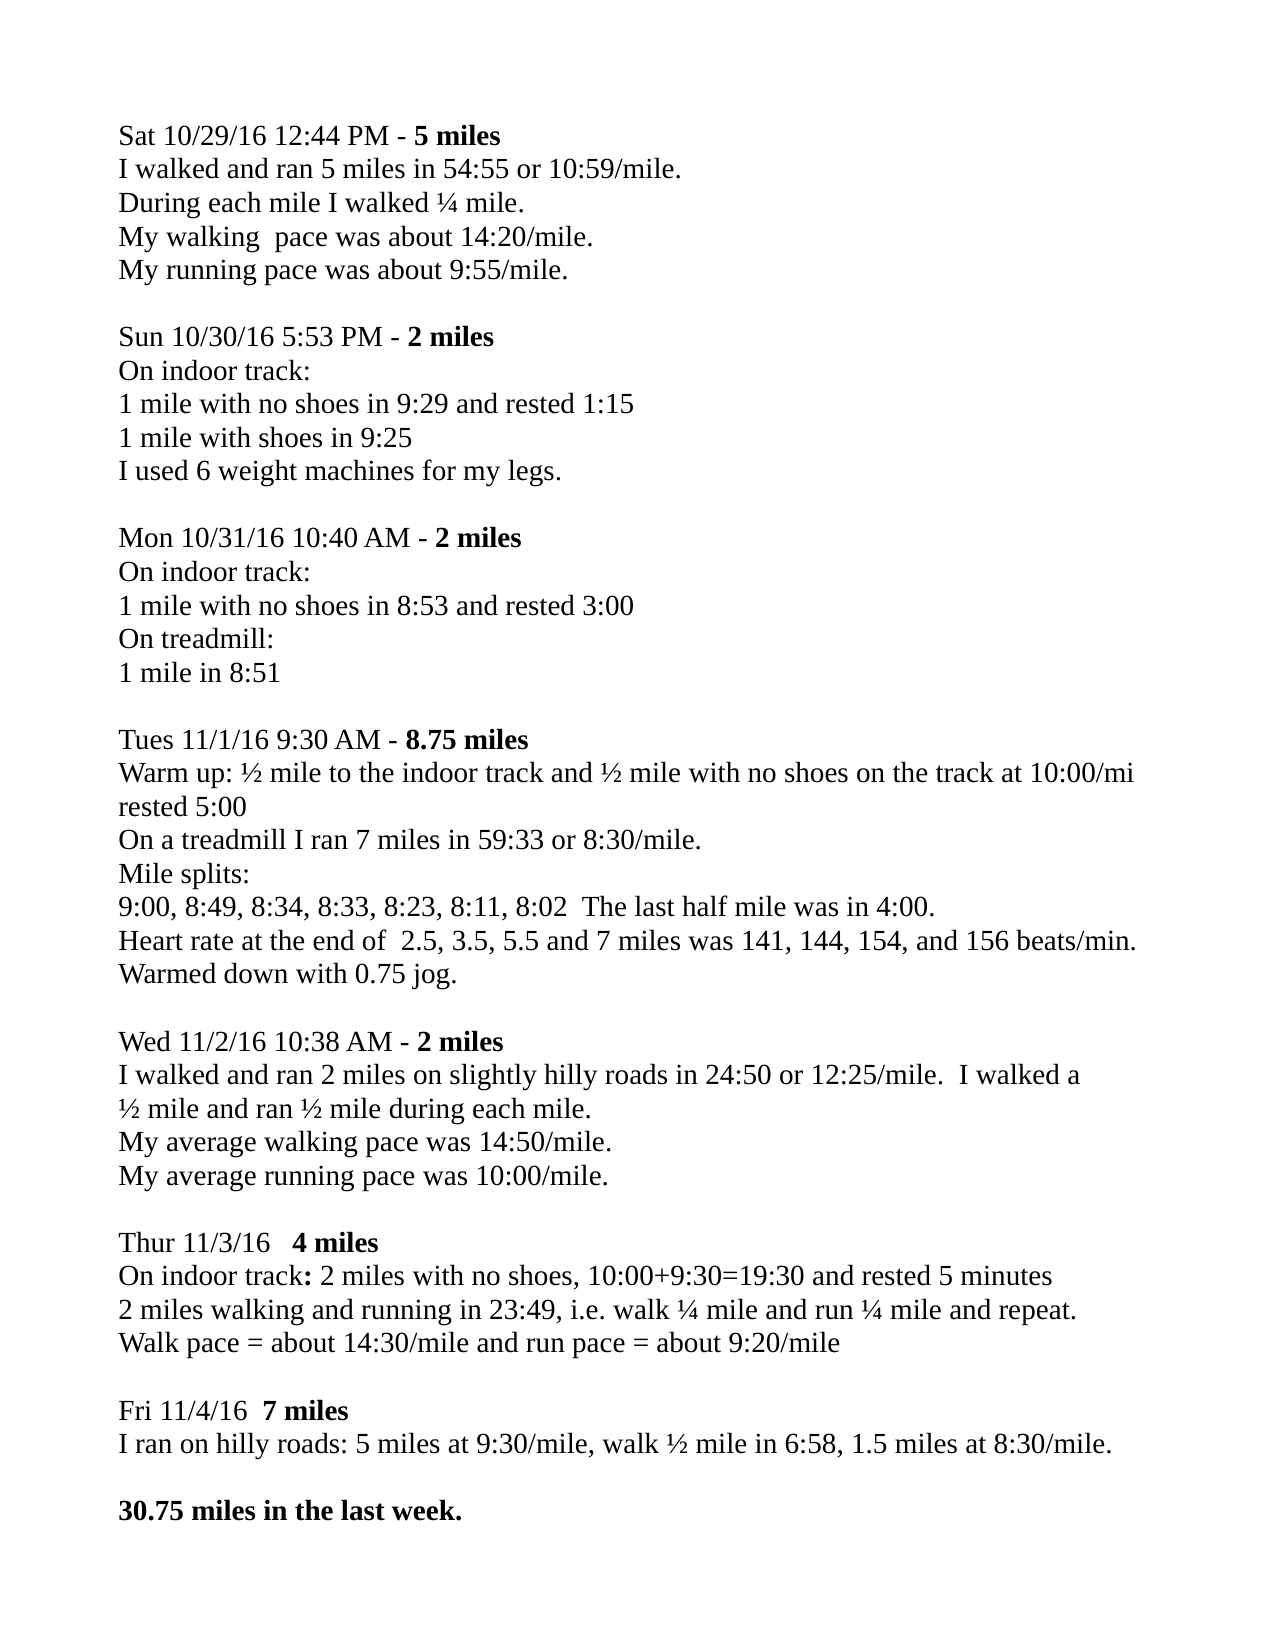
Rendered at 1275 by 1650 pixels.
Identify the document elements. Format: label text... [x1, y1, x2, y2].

text My average running pace was 10:00/mile. [118, 1158, 1157, 1191]
text Tues 11/1/16 9:30 AM - 8.75 miles [118, 722, 1157, 755]
text Thur 11/3/16 4 miles [118, 1225, 1157, 1258]
text Walk pace = about 14:30/mile and run pace = about 9:20/mile [118, 1326, 1157, 1359]
text 1 mile with no shoes in 9:29 and rested 1:15 [118, 386, 1157, 420]
text During each mile I walked ¼ mile. [118, 185, 1157, 219]
text On treadmill: [118, 621, 1157, 655]
text On a treadmill I ran 7 miles in 59:33 or 8:30/mile. [118, 822, 1157, 856]
text On indoor track: 2 miles with no shoes, 10:00+9:30=19:30 and rested 5 minutes [118, 1258, 1157, 1292]
text Wed 11/2/16 10:38 AM - 2 miles [118, 1024, 1157, 1057]
text rested 5:00 [118, 789, 1157, 822]
text On indoor track: [118, 353, 1157, 386]
text ½ mile and ran ½ mile during each mile. [118, 1091, 1157, 1124]
text 2 miles walking and running in 23:49, i.e. walk ¼ mile and run ¼ mile and repeat. [118, 1292, 1157, 1326]
text Fri 11/4/16 7 miles [118, 1393, 1157, 1426]
text Mon 10/31/16 10:40 AM - 2 miles [118, 521, 1157, 554]
text 1 mile with shoes in 9:25 [118, 420, 1157, 453]
text 30.75 miles in the last week. [118, 1493, 1157, 1527]
text 1 mile with no shoes in 8:53 and rested 3:00 [118, 588, 1157, 621]
text My walking pace was about 14:20/mile. [118, 219, 1157, 252]
text I ran on hilly roads: 5 miles at 9:30/mile, walk ½ mile in 6:58, 1.5 miles at 8:30/mile. [118, 1426, 1157, 1460]
text 9:00, 8:49, 8:34, 8:33, 8:23, 8:11, 8:02 The last half mile was in 4:00. [118, 889, 1157, 923]
text Warm up: ½ mile to the indoor track and ½ mile with no shoes on the track at 10:00/mi [118, 755, 1157, 789]
text Sat 10/29/16 12:44 PM - 5 miles [118, 118, 1157, 152]
text My average walking pace was 14:50/mile. [118, 1124, 1157, 1158]
text My running pace was about 9:55/mile. [118, 252, 1157, 286]
text I walked and ran 5 miles in 54:55 or 10:59/mile. [118, 152, 1157, 185]
text Heart rate at the end of 2.5, 3.5, 5.5 and 7 miles was 141, 144, 154, and 156 beats/min. [118, 923, 1157, 957]
text I used 6 weight machines for my legs. [118, 453, 1157, 487]
text On indoor track: [118, 554, 1157, 588]
text I walked and ran 2 miles on slightly hilly roads in 24:50 or 12:25/mile. I walked a [118, 1057, 1157, 1091]
text Mile splits: [118, 856, 1157, 889]
text 1 mile in 8:51 [118, 655, 1157, 688]
text Warmed down with 0.75 jog. [118, 957, 1157, 990]
text Sun 10/30/16 5:53 PM - 2 miles [118, 319, 1157, 353]
